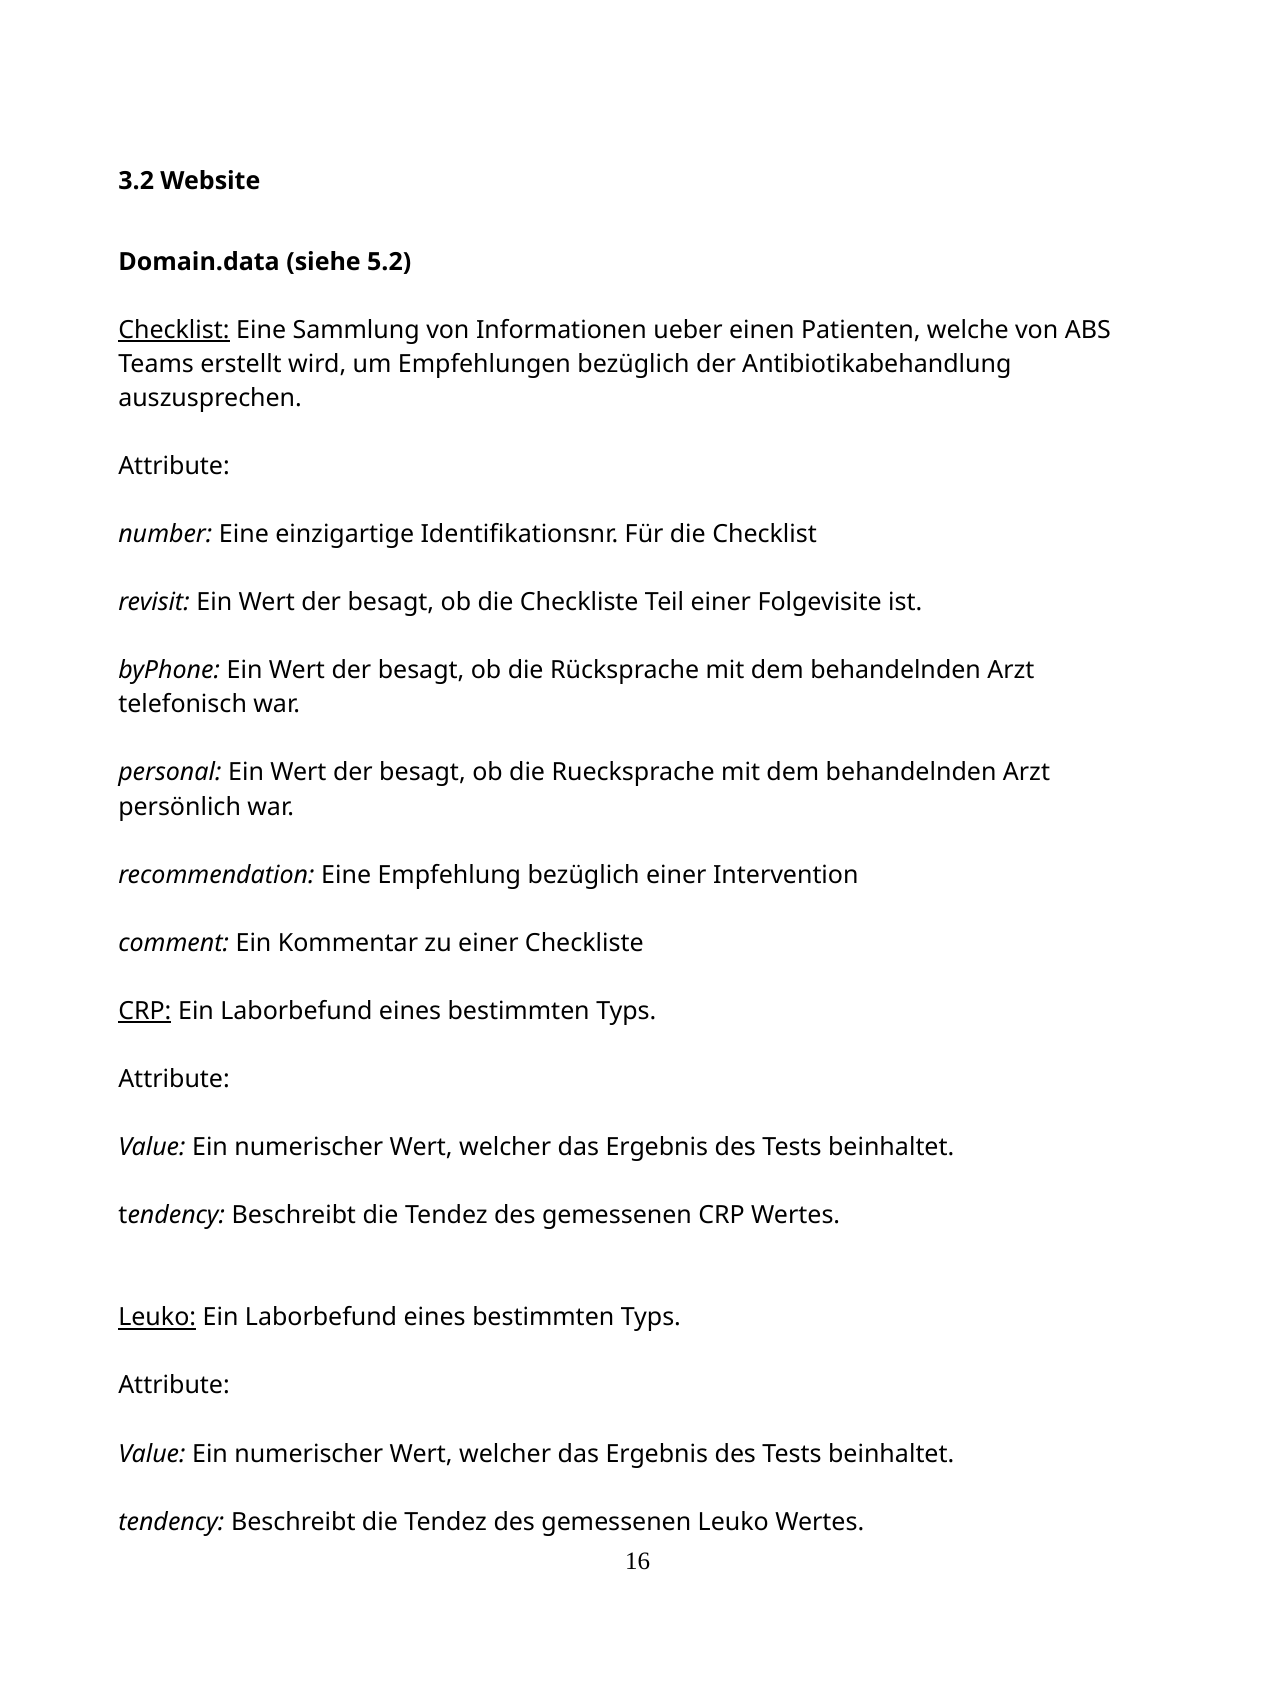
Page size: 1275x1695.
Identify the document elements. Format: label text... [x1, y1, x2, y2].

text recommendation: Eine Empfehlung bezüglich einer Intervention [118, 856, 1157, 890]
text Value: Ein numerischer Wert, welcher das Ergebnis des Tests beinhaltet. [118, 1435, 1157, 1469]
text Attribute: [118, 1367, 1157, 1401]
text comment: Ein Kommentar zu einer Checkliste [118, 924, 1157, 958]
text Value: Ein numerischer Wert, welcher das Ergebnis des Tests beinhaltet. [118, 1129, 1157, 1163]
text Domain.data (siehe 5.2) [118, 243, 1157, 277]
text personal: Ein Wert der besagt, ob die Ruecksprache mit dem behandelnden Arzt persönlich war. [118, 754, 1157, 822]
subtitle 3.2 Website [118, 162, 1157, 197]
text revisit: Ein Wert der besagt, ob die Checkliste Teil einer Folgevisite ist. [118, 584, 1157, 618]
text number: Eine einzigartige Identifikationsnr. Für die Checklist [118, 516, 1157, 550]
text CRP: Ein Laborbefund eines bestimmten Typs. [118, 992, 1157, 1027]
text Attribute: [118, 447, 1157, 482]
text tendency: Beschreibt die Tendez des gemessenen Leuko Wertes. [118, 1503, 1157, 1537]
text Checklist: Eine Sammlung von Informationen ueber einen Patienten, welche von ABS Teams erstellt wird, um Empfehlungen bezüglich der Antibiotikabehandlung auszusprechen. [118, 311, 1157, 413]
text byPhone: Ein Wert der besagt, ob die Rücksprache mit dem behandelnden Arzt telefonisch war. [118, 652, 1157, 720]
text Leuko: Ein Laborbefund eines bestimmten Typs. [118, 1299, 1157, 1333]
text tendency: Beschreibt die Tendez des gemessenen CRP Wertes. [118, 1197, 1157, 1231]
text Attribute: [118, 1061, 1157, 1129]
